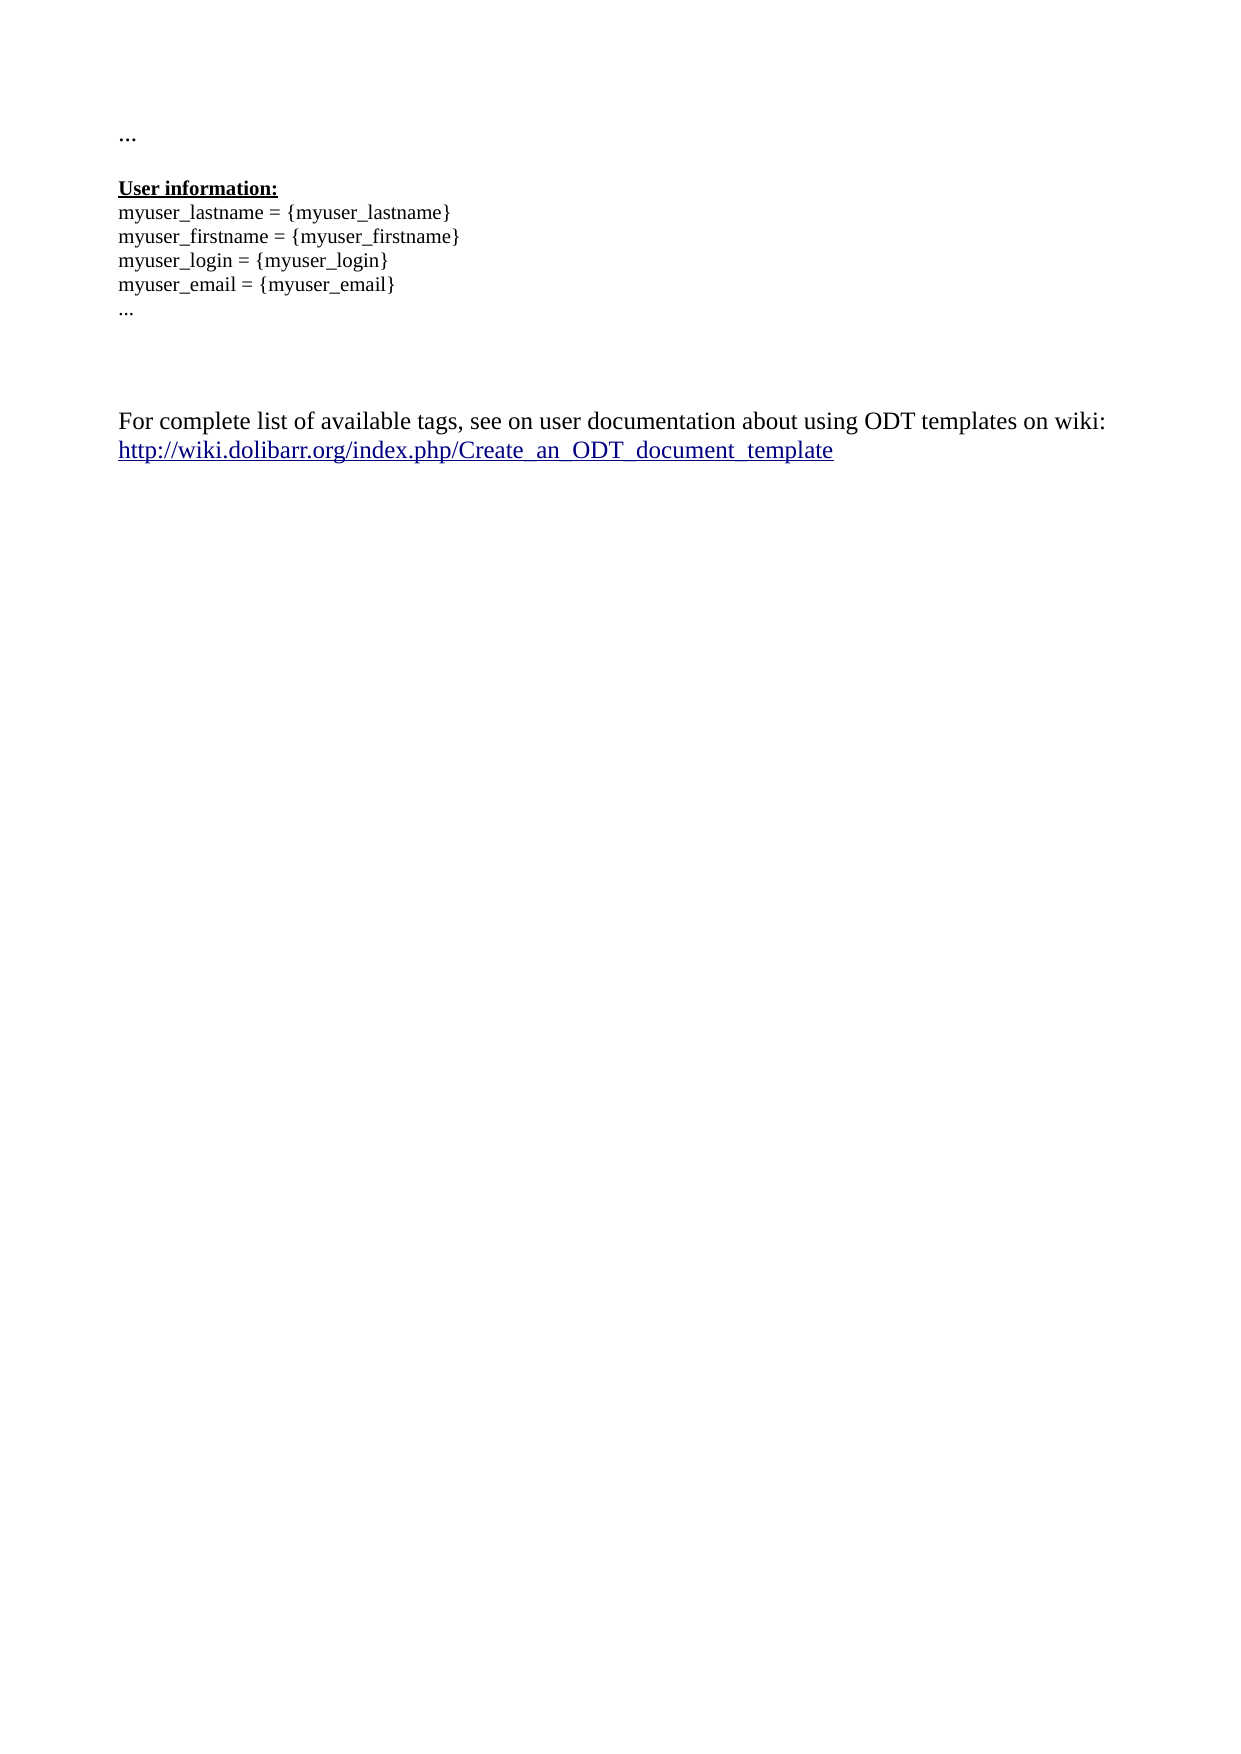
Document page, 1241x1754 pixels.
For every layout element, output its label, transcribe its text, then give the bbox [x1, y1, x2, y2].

text myuser_email = {myuser_email} [118, 272, 1122, 296]
text myuser_firstname = {myuser_firstname} [118, 224, 1122, 248]
text myuser_login = {myuser_login} [118, 248, 1122, 272]
text User information: [118, 176, 1122, 200]
text http://wiki.dolibarr.org/index.php/Create_an_ODT_document_template [118, 435, 1122, 463]
text myuser_lastname = {myuser_lastname} [118, 200, 1122, 224]
text ... [118, 296, 1122, 320]
text ... [118, 118, 1122, 147]
text For complete list of available tags, see on user documentation about using ODT templates on wiki: [118, 406, 1122, 435]
